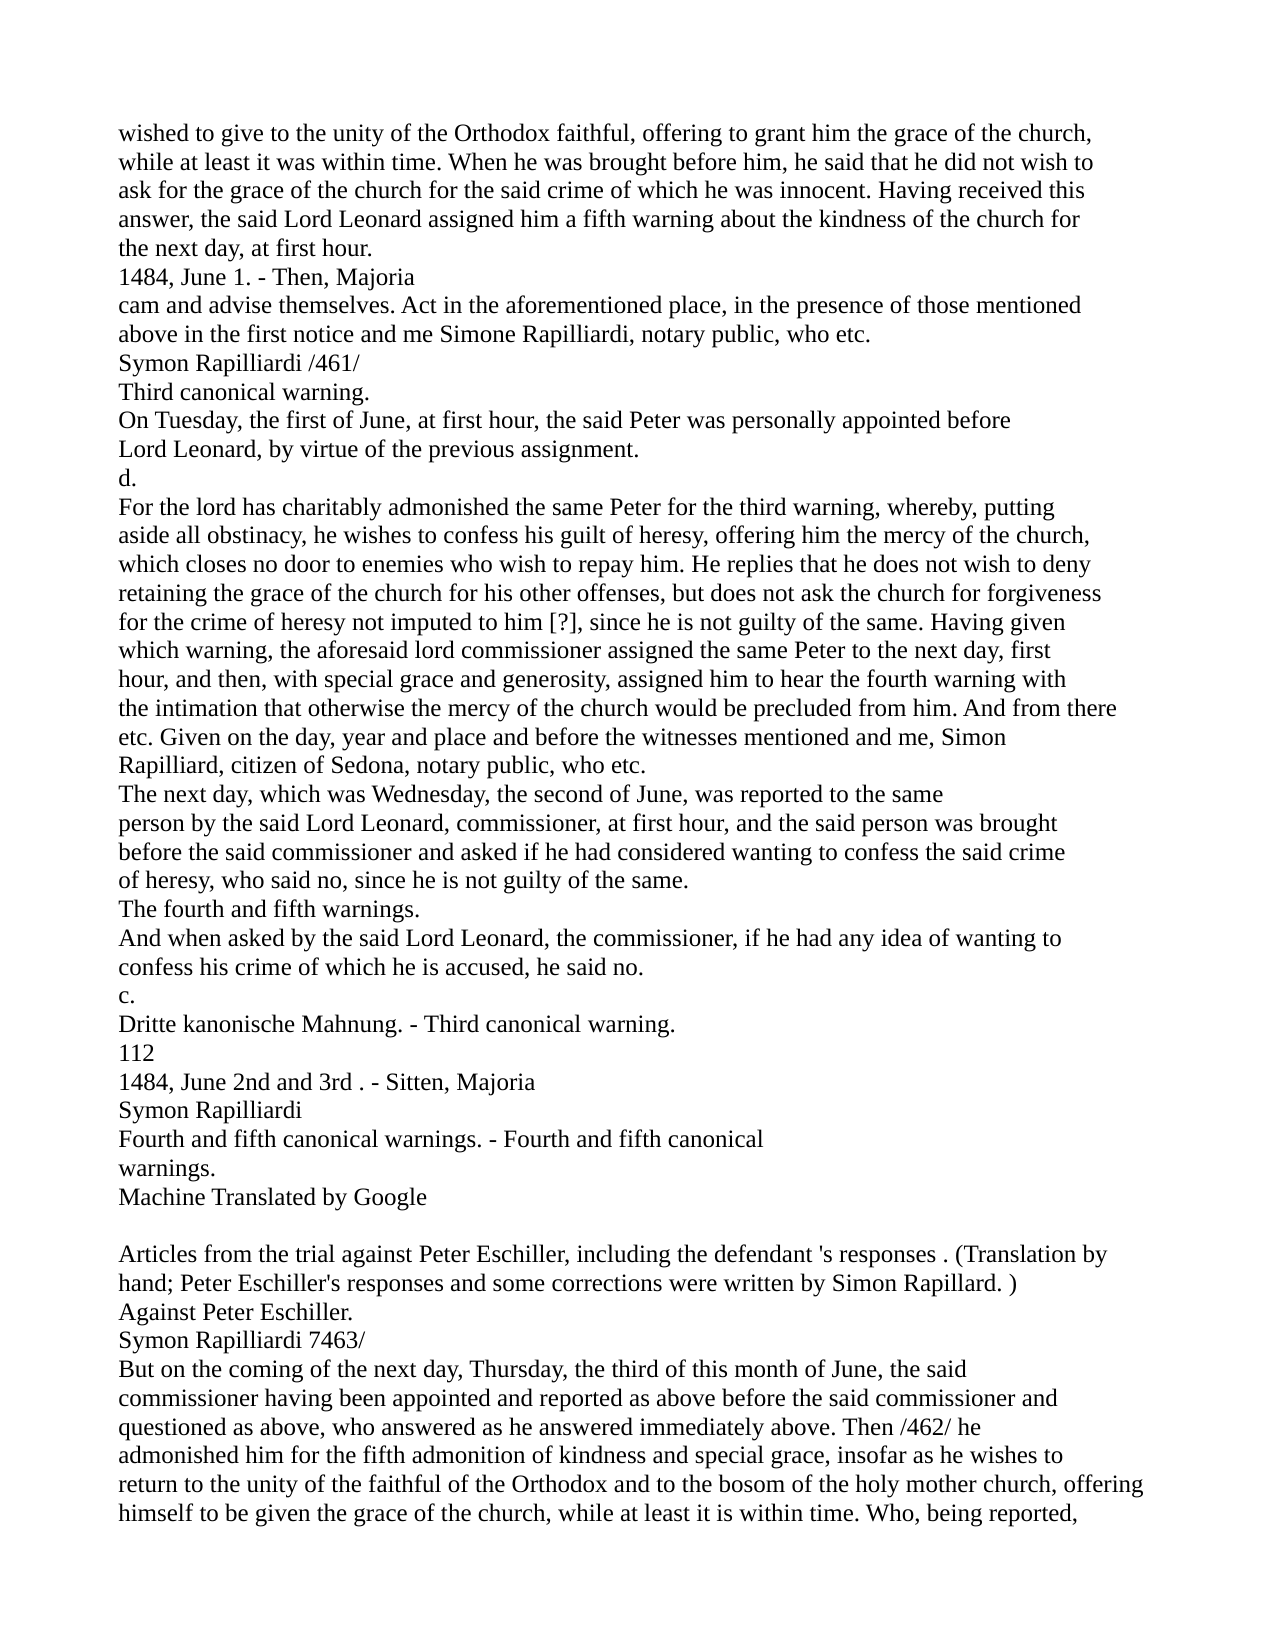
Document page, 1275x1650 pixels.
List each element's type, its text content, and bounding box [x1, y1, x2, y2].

text And when asked by the said Lord Leonard, the commissioner, if he had any idea of wanting to [118, 923, 1157, 952]
text But on the coming of the next day, Thursday, the third of this month of June, the said [118, 1354, 1157, 1383]
text aside all obstinacy, he wishes to confess his guilt of heresy, offering him the mercy of the church, [118, 521, 1157, 549]
text of heresy, who said no, since he is not guilty of the same. [118, 866, 1157, 894]
text Rapilliard, citizen of Sedona, notary public, who etc. [118, 751, 1157, 779]
text while at least it was within time. When he was brought before him, he said that he did not wish to [118, 147, 1157, 176]
text Third canonical warning. [118, 377, 1157, 406]
text retaining the grace of the church for his other offenses, but does not ask the church for forgiveness [118, 578, 1157, 607]
text 1484, June 2nd and 3rd . - Sitten, Majoria [118, 1067, 1157, 1096]
text for the crime of heresy not imputed to him [?], since he is not guilty of the same. Having given [118, 607, 1157, 636]
text above in the first notice and me Simone Rapilliardi, notary public, who etc. [118, 319, 1157, 348]
text confess his crime of which he is accused, he said no. [118, 952, 1157, 981]
text The fourth and fifth warnings. [118, 894, 1157, 923]
text questioned as above, who answered as he answered immediately above. Then /462/ he [118, 1412, 1157, 1441]
text cam and advise themselves. Act in the aforementioned place, in the presence of those mentioned [118, 291, 1157, 319]
text 1484, June 1. - Then, Majoria [118, 262, 1157, 291]
text d. [118, 463, 1157, 492]
text etc. Given on the day, year and place and before the witnesses mentioned and me, Simon [118, 722, 1157, 751]
text 112 [118, 1038, 1157, 1067]
text person by the said Lord Leonard, commissioner, at first hour, and the said person was brought [118, 808, 1157, 837]
text c. [118, 981, 1157, 1009]
text Symon Rapilliardi /461/ [118, 348, 1157, 377]
text Against Peter Eschiller. [118, 1297, 1157, 1326]
text Lord Leonard, by virtue of the previous assignment. [118, 434, 1157, 463]
text which warning, the aforesaid lord commissioner assigned the same Peter to the next day, first [118, 636, 1157, 664]
text himself to be given the grace of the church, while at least it is within time. Who, being reported, [118, 1498, 1157, 1527]
text The next day, which was Wednesday, the second of June, was reported to the same [118, 779, 1157, 808]
text admonished him for the fifth admonition of kindness and special grace, insofar as he wishes to [118, 1441, 1157, 1469]
text hour, and then, with special grace and generosity, assigned him to hear the fourth warning with [118, 664, 1157, 693]
text Symon Rapilliardi [118, 1096, 1157, 1124]
text warnings. [118, 1153, 1157, 1182]
text ask for the grace of the church for the said crime of which he was innocent. Having received this [118, 176, 1157, 204]
text the next day, at first hour. [118, 233, 1157, 262]
text Machine Translated by Google [118, 1182, 1157, 1211]
text answer, the said Lord Leonard assigned him a fifth warning about the kindness of the church for [118, 204, 1157, 233]
text the intimation that otherwise the mercy of the church would be precluded from him. And from there [118, 693, 1157, 722]
text before the said commissioner and asked if he had considered wanting to confess the said crime [118, 837, 1157, 866]
text commissioner having been appointed and reported as above before the said commissioner and [118, 1383, 1157, 1412]
text which closes no door to enemies who wish to repay him. He replies that he does not wish to deny [118, 549, 1157, 578]
text return to the unity of the faithful of the Orthodox and to the bosom of the holy mother church, offering [118, 1469, 1157, 1498]
text Symon Rapilliardi 7463/ [118, 1326, 1157, 1354]
text Dritte kanonische Mahnung. - Third canonical warning. [118, 1009, 1157, 1038]
text For the lord has charitably admonished the same Peter for the third warning, whereby, putting [118, 492, 1157, 521]
text hand; Peter Eschiller's responses and some corrections were written by Simon Rapillard. ) [118, 1268, 1157, 1297]
text Articles from the trial against Peter Eschiller, including the defendant 's responses . (Translation by [118, 1239, 1157, 1268]
text wished to give to the unity of the Orthodox faithful, offering to grant him the grace of the church, [118, 118, 1157, 147]
text On Tuesday, the first of June, at first hour, the said Peter was personally appointed before [118, 406, 1157, 434]
text Fourth and fifth canonical warnings. - Fourth and fifth canonical [118, 1124, 1157, 1153]
